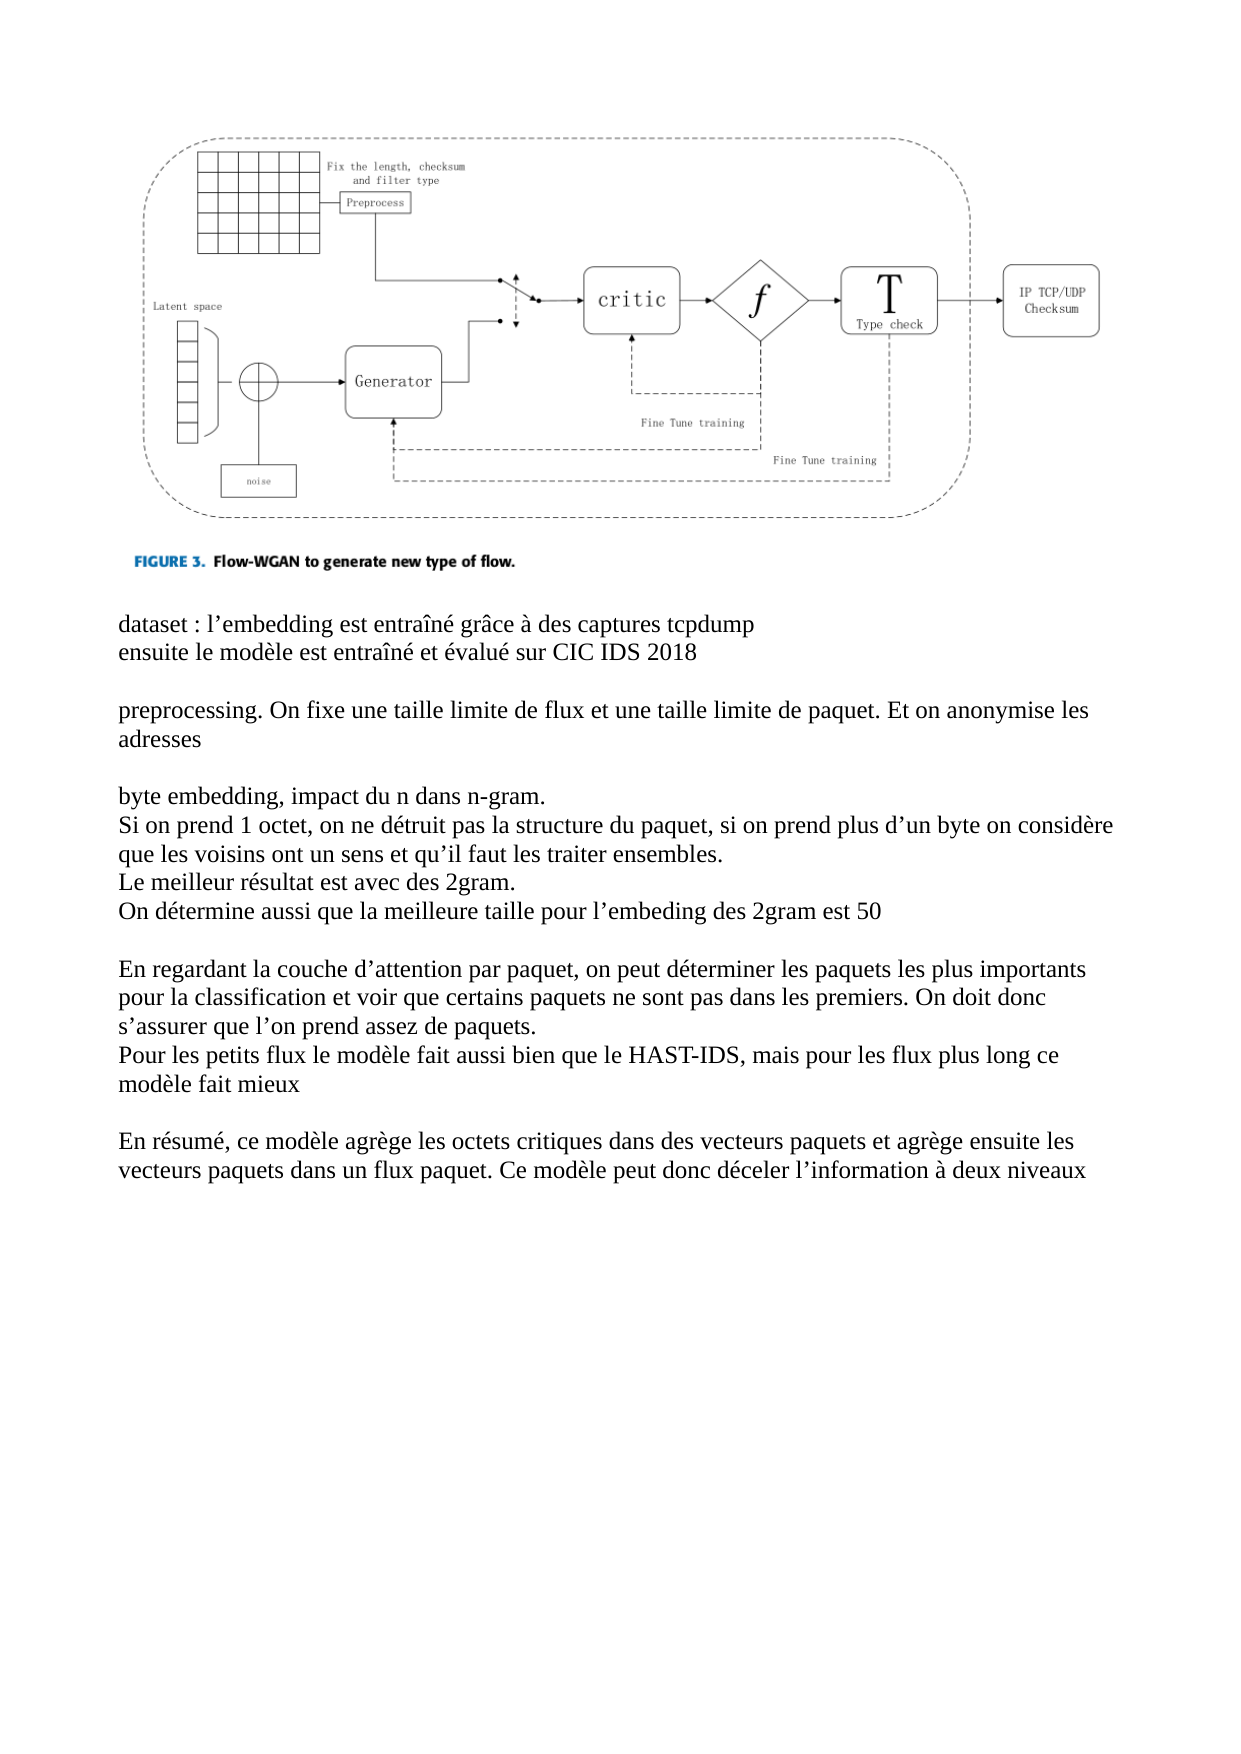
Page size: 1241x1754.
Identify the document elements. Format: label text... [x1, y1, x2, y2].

picture [118, 118, 1123, 580]
text Si on prend 1 octet, on ne détruit pas la structure du paquet, si on prend plus d’un byte on considère que les voisins ont un sens et qu’il faut les traiter ensembles. [118, 810, 1122, 867]
text En regardant la couche d’attention par paquet, on peut déterminer les paquets les plus importants pour la classification et voir que certains paquets ne sont pas dans les premiers. On doit donc s’assurer que l’on prend assez de paquets. [118, 954, 1122, 1040]
text On détermine aussi que la meilleure taille pour l’embeding des 2gram est 50 [118, 896, 1122, 925]
text Le meilleur résultat est avec des 2gram. [118, 867, 1122, 896]
text dataset : l’embedding est entraîné grâce à des captures tcpdump [118, 609, 1122, 637]
text byte embedding, impact du n dans n-gram. [118, 781, 1122, 810]
text En résumé, ce modèle agrège les octets critiques dans des vecteurs paquets et agrège ensuite les vecteurs paquets dans un flux paquet. Ce modèle peut donc déceler l’information à deux niveaux [118, 1126, 1122, 1184]
text ensuite le modèle est entraîné et évalué sur CIC IDS 2018 [118, 637, 1122, 666]
text preprocessing. On fixe une taille limite de flux et une taille limite de paquet. Et on anonymise les adresses [118, 695, 1122, 752]
text Pour les petits flux le modèle fait aussi bien que le HAST-IDS, mais pour les flux plus long ce modèle fait mieux [118, 1040, 1122, 1097]
